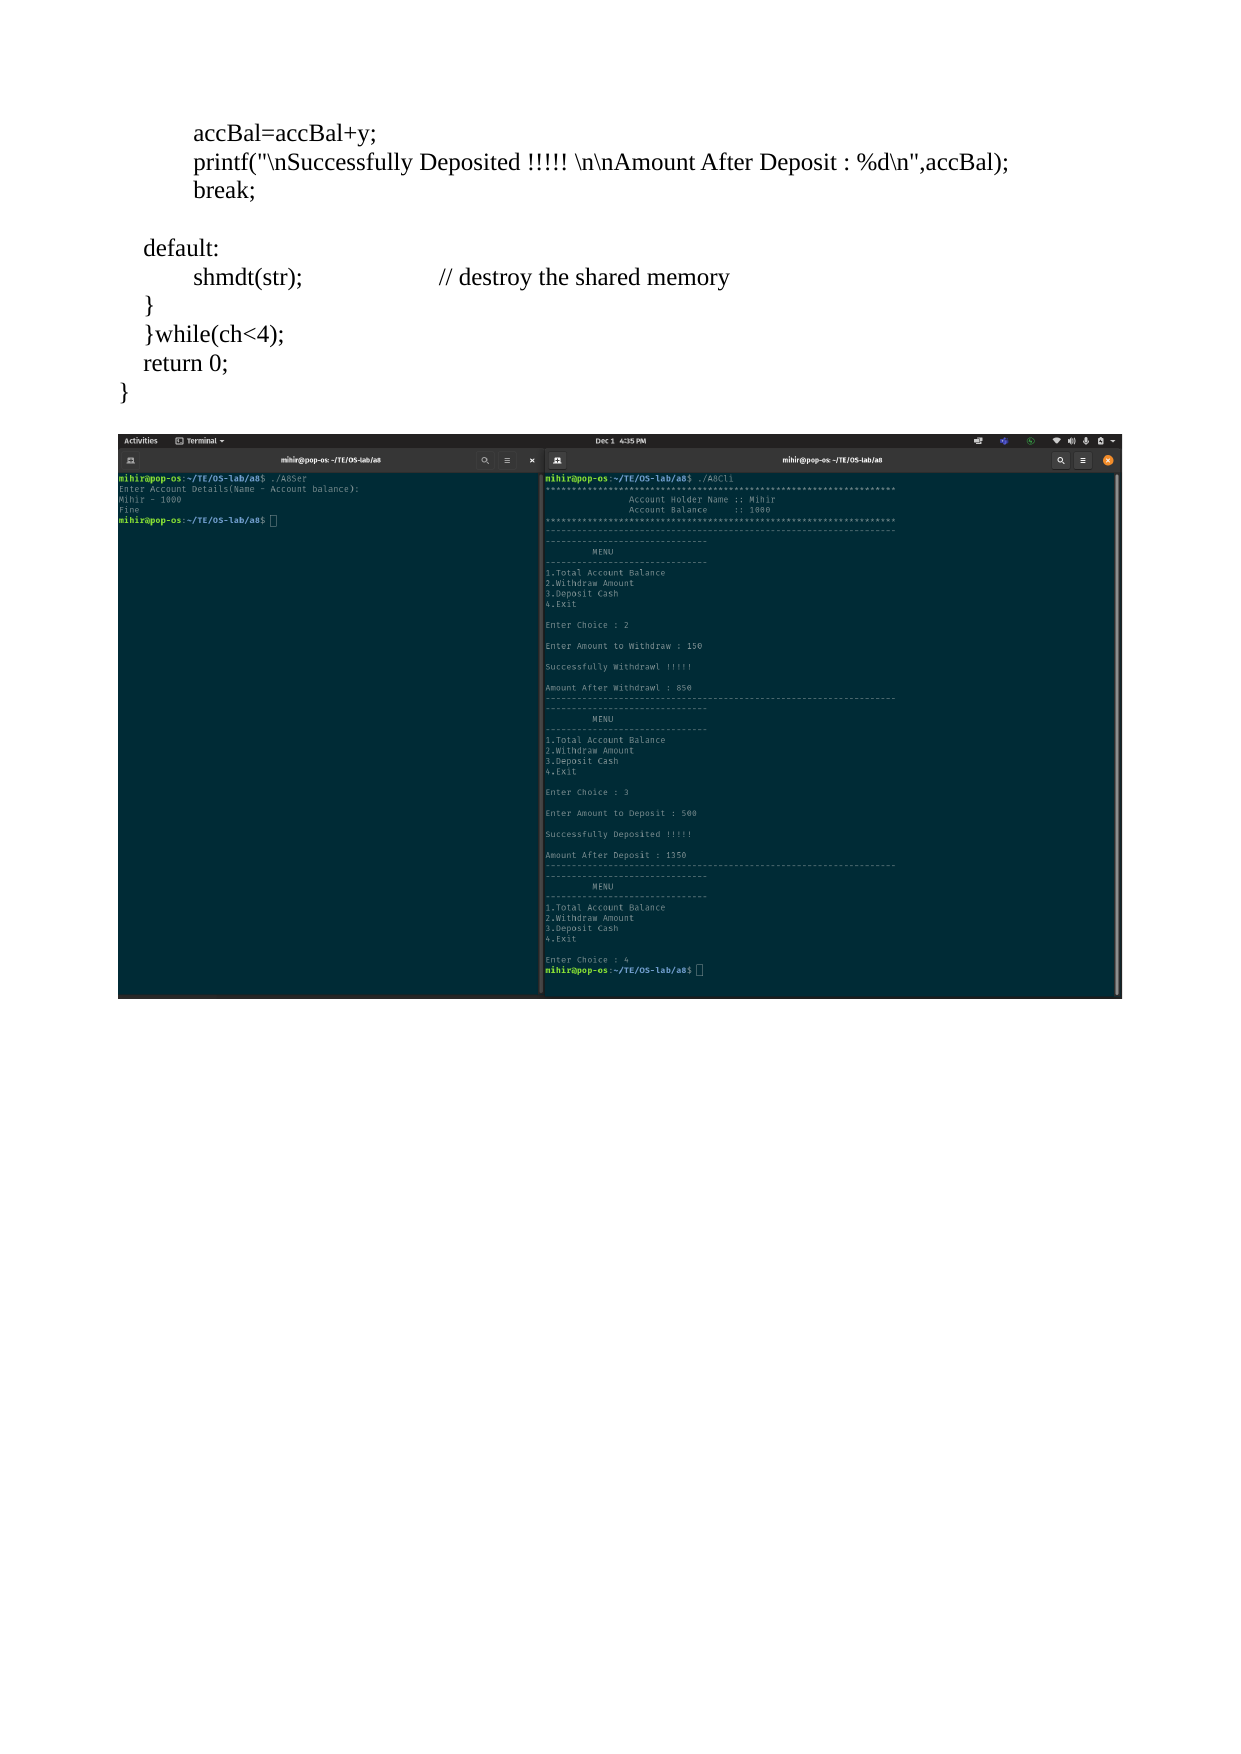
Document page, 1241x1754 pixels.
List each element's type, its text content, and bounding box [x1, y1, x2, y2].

text }while(ch<4); [118, 319, 1122, 348]
text shmdt(str); // destroy the shared memory [118, 262, 1122, 291]
picture [251, 476, 259, 481]
picture [142, 476, 154, 483]
text accBal=accBal+y; [118, 118, 1122, 147]
text return 0; [118, 348, 1122, 377]
picture [118, 434, 1123, 999]
text break; [118, 176, 1122, 204]
text printf("\nSuccessfully Deposited !!!!! \n\nAmount After Deposit : %d\n",accBal); [118, 147, 1122, 176]
picture [235, 476, 243, 481]
text } [118, 377, 1122, 406]
picture [142, 518, 154, 525]
text default: [118, 233, 1122, 262]
text } [118, 291, 1122, 319]
